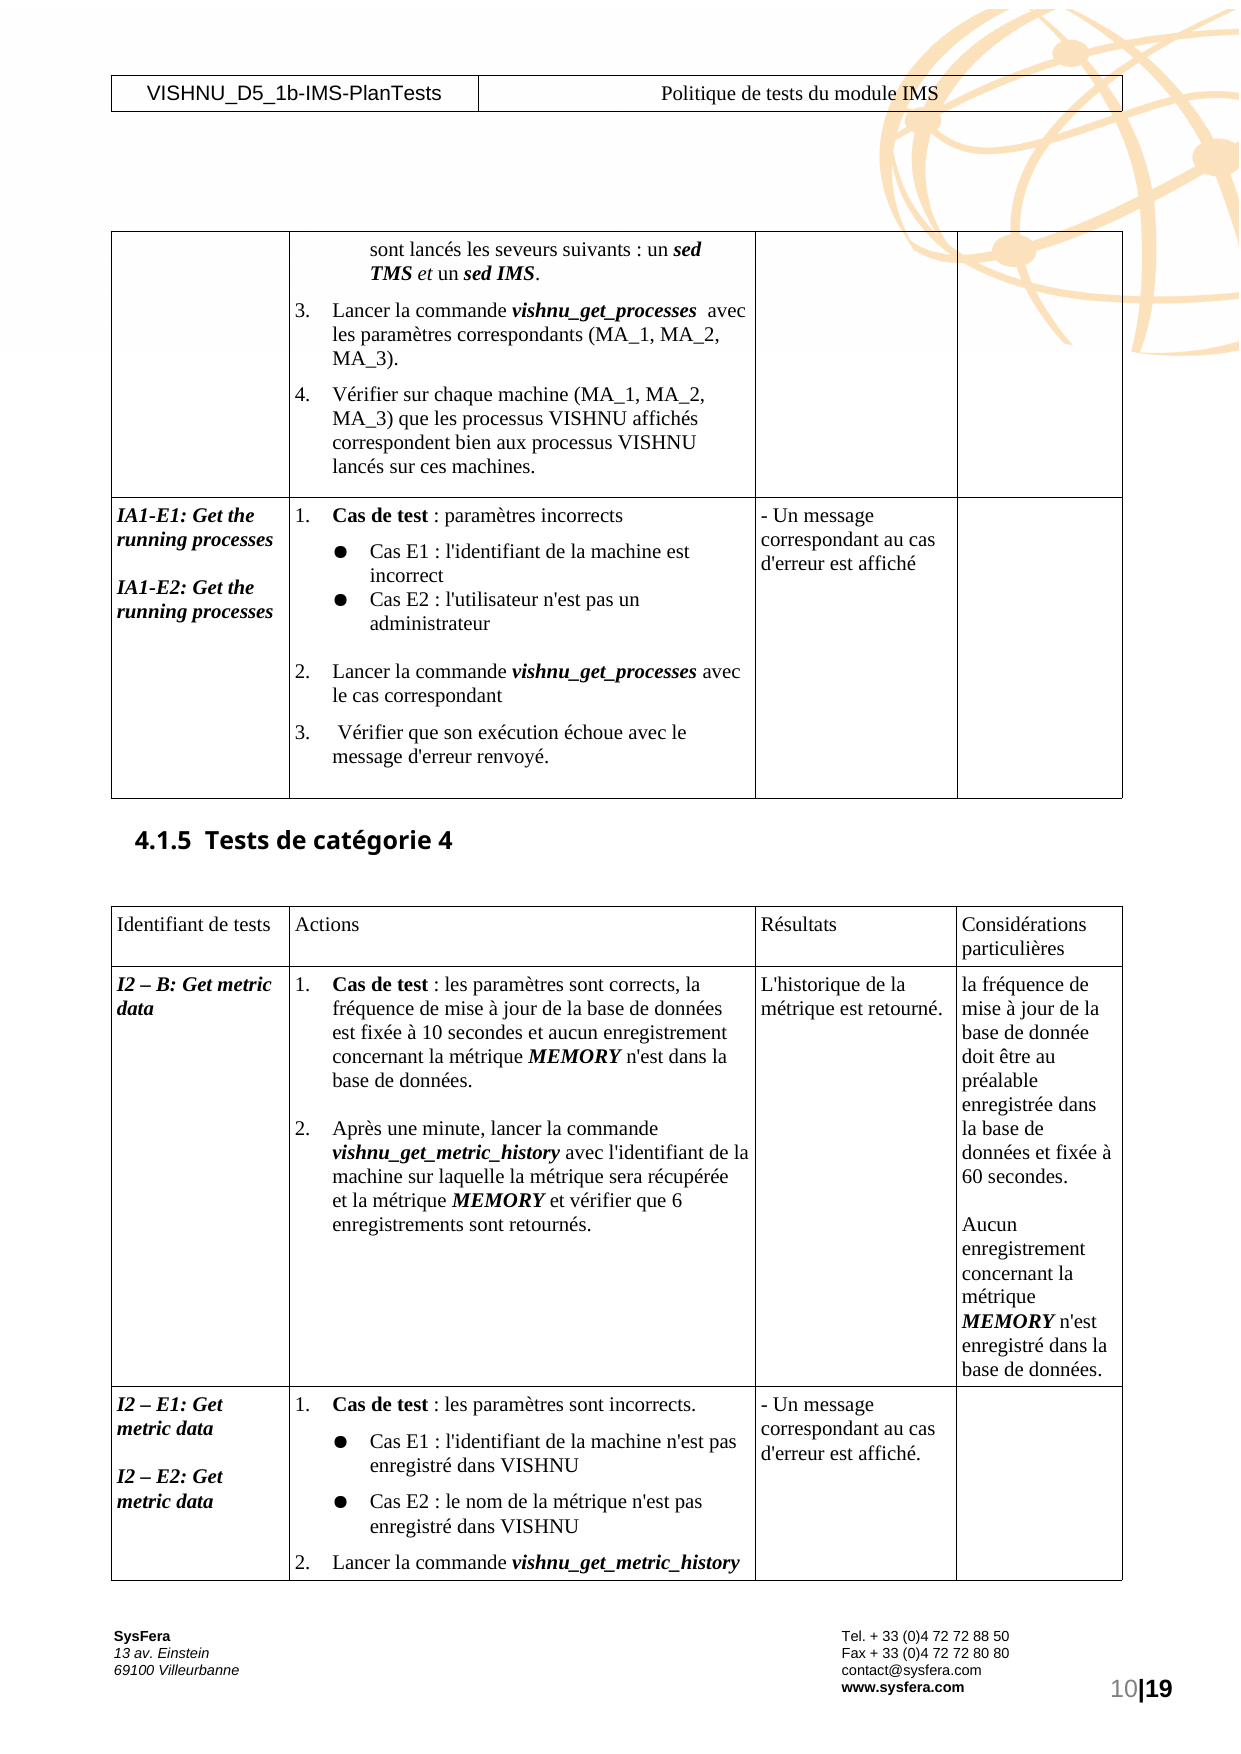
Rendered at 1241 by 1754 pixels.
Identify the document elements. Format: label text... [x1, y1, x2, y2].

table_cell [958, 357, 1122, 497]
table_cell I2 – B: Get metric data [112, 967, 289, 1386]
table_cell - Un message correspondant au cas d'erreur est affiché. [756, 1387, 956, 1580]
table_cell [957, 1387, 1122, 1580]
table_header Résultats [756, 907, 956, 966]
table_cell [756, 357, 957, 497]
table_header Identifiant de tests [112, 907, 289, 966]
subtitle Tests de catégorie 4 [134, 823, 1122, 857]
table_cell IA1-E1: Get the running processes IA1-E2: Get the running processes [112, 498, 289, 798]
picture [290, 232, 755, 356]
table_cell [958, 498, 1122, 798]
table_cell Cas de test : les paramètres sont incorrects. Cas E1 : l'identifiant de la machine n'est pas enregistré dans VISHNU Cas E2 : le nom de la métrique n'est pas enregistré dans VISHNU Lancer la commande vishnu_get_metric_history avec le cas de test correspondant (E1 ou E2) et vérifier que son exécution échoue. [290, 1387, 755, 1580]
table_cell I2 – E1: Get metric data I2 – E2: Get metric data [112, 1387, 289, 1580]
picture [112, 232, 289, 356]
table_cell Cas de test : les paramètres sont corrects, la fréquence de mise à jour de la base de données est fixée à 10 secondes et aucun enregistrement concernant la métrique MEMORY n'est dans la base de données. Après une minute, lancer la commande vishnu_get_metric_history avec l'identifiant de la machine sur laquelle la métrique sera récupérée et la métrique MEMORY et vérifier que 6 enregistrements sont retournés. [290, 967, 755, 1386]
table_cell Cas de test : paramètres incorrects Cas E1 : l'identifiant de la machine est incorrect Cas E2 : l'utilisateur n'est pas un administrateur Lancer la commande vishnu_get_processes avec le cas correspondant Vérifier que son exécution échoue avec le message d'erreur renvoyé. [290, 498, 755, 798]
picture [958, 232, 1122, 356]
table_cell L'historique de la métrique est retourné. [756, 967, 956, 1386]
picture [756, 232, 957, 356]
table_cell - Un message correspondant au cas d'erreur est affiché [756, 498, 957, 798]
table_cell [112, 357, 289, 497]
table_header Considérations particulières [957, 907, 1122, 966]
table_cell la fréquence de mise à jour de la base de donnée doit être au préalable enregistrée dans la base de données et fixée à 60 secondes. Aucun enregistrement concernant la métrique MEMORY n'est enregistré dans la base de données. [957, 967, 1122, 1386]
picture [1, 9, 1239, 356]
table_header Actions [290, 907, 755, 966]
table_cell Cas de test : Les paramètres sont corrects et l'utilisateur est un administrateur Si aucun serveur VISHNU n'a été lancé sur aucune machine se connecter sur les différentes machines et les lancer. Supposons les cas suivantes : Machine MA_1 : une machine sur laquelle sont lancés les seveurs suivants : omniNames, dietAgent et un sed IMS. Machine MA_2 : une machine sur laquelle sont lancés les seveurs suivants : un sed UMS, un sed FMS et un sed IMS. Machine MA_3 : une machine sur laquelle sont lancés les seveurs suivants : un sed TMS et un sed IMS. Lancer la commande vishnu_get_processes avec les paramètres correspondants (MA_1, MA_2, MA_3). Vérifier sur chaque machine (MA_1, MA_2, MA_3) que les processus VISHNU affichés correspondent bien aux processus VISHNU lancés sur ces machines. [290, 357, 755, 497]
